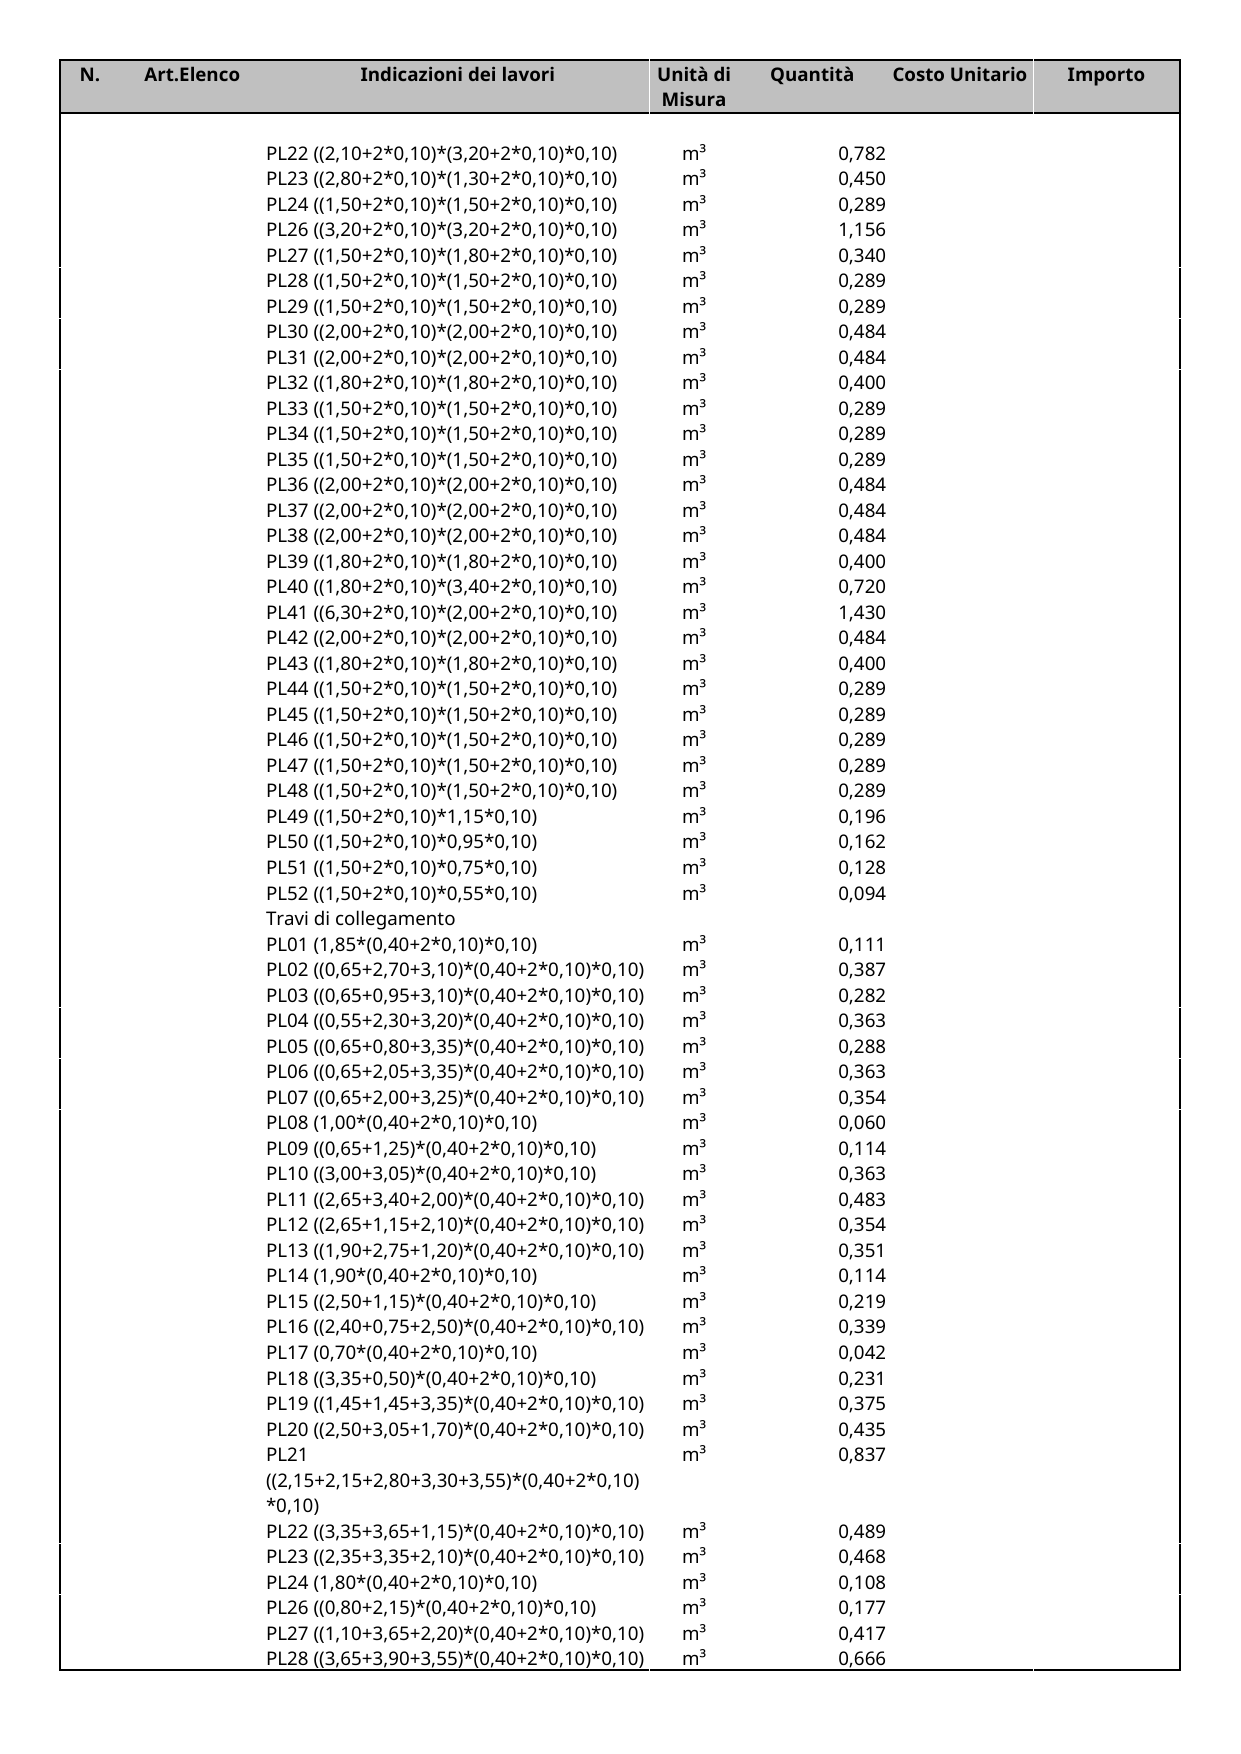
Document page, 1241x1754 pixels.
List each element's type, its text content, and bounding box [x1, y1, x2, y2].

table_cell [1034, 1135, 1179, 1161]
table_cell PL30 ((2,00+2*0,10)*(2,00+2*0,10)*0,10) [266, 319, 649, 344]
table_cell [61, 1365, 118, 1390]
table_cell m³ [650, 446, 738, 472]
table_cell m³ [650, 1518, 738, 1543]
table_cell 0,289 [738, 421, 886, 446]
table_cell m³ [650, 344, 738, 369]
table_cell [118, 191, 266, 216]
table_cell 0,782 [738, 140, 886, 165]
table_cell 0,720 [738, 574, 886, 599]
table_cell 0,400 [738, 548, 886, 574]
table_cell [61, 1008, 118, 1033]
table_cell PL09 ((0,65+1,25)*(0,40+2*0,10)*0,10) [266, 1135, 649, 1161]
table_cell PL41 ((6,30+2*0,10)*(2,00+2*0,10)*0,10) [266, 599, 649, 625]
table_cell [886, 625, 1033, 650]
table_cell m³ [650, 1110, 738, 1135]
table_cell 0,219 [738, 1288, 886, 1314]
table_cell [1034, 242, 1179, 267]
table_cell [118, 1620, 266, 1646]
table_cell m³ [650, 548, 738, 574]
table_cell [1034, 1365, 1179, 1390]
table_cell PL12 ((2,65+1,15+2,10)*(0,40+2*0,10)*0,10) [266, 1212, 649, 1237]
table_cell 0,289 [738, 395, 886, 421]
table_cell [61, 1339, 118, 1365]
table_cell PL22 ((2,10+2*0,10)*(3,20+2*0,10)*0,10) [266, 140, 649, 165]
table_cell [1034, 1544, 1179, 1569]
table_cell m³ [650, 1441, 738, 1518]
table_cell [738, 905, 886, 931]
table_cell [886, 446, 1033, 472]
table_cell [118, 727, 266, 752]
table_cell [1034, 1569, 1179, 1594]
table_cell m³ [650, 1416, 738, 1441]
table_cell Travi di collegamento [266, 905, 649, 931]
table_cell [118, 1416, 266, 1441]
table_cell [61, 650, 118, 676]
table_cell [886, 191, 1033, 216]
table_cell PL16 ((2,40+0,75+2,50)*(0,40+2*0,10)*0,10) [266, 1314, 649, 1339]
table_cell 0,114 [738, 1135, 886, 1161]
table_cell [886, 829, 1033, 854]
table_cell PL32 ((1,80+2*0,10)*(1,80+2*0,10)*0,10) [266, 370, 649, 395]
table_cell PL33 ((1,50+2*0,10)*(1,50+2*0,10)*0,10) [266, 395, 649, 421]
table_cell [1034, 1314, 1179, 1339]
table_cell [118, 1033, 266, 1058]
table_cell [1034, 599, 1179, 625]
table_cell [61, 829, 118, 854]
table_cell [61, 854, 118, 880]
table_cell [61, 1033, 118, 1058]
table_cell [118, 421, 266, 446]
table_cell [118, 216, 266, 242]
table_cell m³ [650, 1161, 738, 1186]
table_cell PL36 ((2,00+2*0,10)*(2,00+2*0,10)*0,10) [266, 472, 649, 497]
table_cell m³ [650, 752, 738, 778]
table_cell 0,114 [738, 1263, 886, 1288]
table_cell 0,666 [738, 1646, 886, 1669]
table_cell PL43 ((1,80+2*0,10)*(1,80+2*0,10)*0,10) [266, 650, 649, 676]
table_cell [1034, 854, 1179, 880]
table_cell m³ [650, 1620, 738, 1646]
table_cell [61, 1544, 118, 1569]
table_cell [118, 472, 266, 497]
table_cell [61, 1595, 118, 1620]
table_cell [61, 982, 118, 1007]
table_cell [1034, 676, 1179, 701]
table_cell 0,400 [738, 370, 886, 395]
table_cell PL46 ((1,50+2*0,10)*(1,50+2*0,10)*0,10) [266, 727, 649, 752]
table_cell [886, 1595, 1033, 1620]
table_cell [886, 114, 1033, 140]
table_cell [61, 191, 118, 216]
table_cell 0,108 [738, 1569, 886, 1594]
table_cell [1034, 1441, 1179, 1518]
table_cell 0,231 [738, 1365, 886, 1390]
table_cell PL02 ((0,65+2,70+3,10)*(0,40+2*0,10)*0,10) [266, 956, 649, 982]
table_cell [1034, 1416, 1179, 1441]
table_cell [1034, 727, 1179, 752]
table_cell [1034, 803, 1179, 829]
table_cell [61, 370, 118, 395]
table_cell PL35 ((1,50+2*0,10)*(1,50+2*0,10)*0,10) [266, 446, 649, 472]
table_cell [118, 905, 266, 931]
table_cell [118, 1212, 266, 1237]
table_cell [61, 1518, 118, 1543]
table_cell [118, 165, 266, 191]
table_cell [1034, 574, 1179, 599]
table_cell [61, 956, 118, 982]
table_cell [118, 1008, 266, 1033]
table_cell [1034, 829, 1179, 854]
table_cell [886, 956, 1033, 982]
table_cell m³ [650, 1212, 738, 1237]
table_cell [886, 727, 1033, 752]
table_cell 1,156 [738, 216, 886, 242]
table_cell [61, 421, 118, 446]
table_cell PL37 ((2,00+2*0,10)*(2,00+2*0,10)*0,10) [266, 497, 649, 523]
table_cell [886, 1620, 1033, 1646]
table_cell [61, 1390, 118, 1416]
table_cell PL20 ((2,50+3,05+1,70)*(0,40+2*0,10)*0,10) [266, 1416, 649, 1441]
table_cell [886, 1033, 1033, 1058]
table_cell m³ [650, 268, 738, 293]
table_cell [886, 268, 1033, 293]
table_cell [61, 905, 118, 931]
table_cell PL24 ((1,50+2*0,10)*(1,50+2*0,10)*0,10) [266, 191, 649, 216]
table_cell m³ [650, 1314, 738, 1339]
table_cell [886, 1441, 1033, 1518]
table_cell [118, 1595, 266, 1620]
table_cell [886, 905, 1033, 931]
table_cell [1034, 880, 1179, 905]
table_cell PL42 ((2,00+2*0,10)*(2,00+2*0,10)*0,10) [266, 625, 649, 650]
table_cell m³ [650, 1390, 738, 1416]
table_cell m³ [650, 1595, 738, 1620]
table_cell [61, 1416, 118, 1441]
table_cell [650, 114, 738, 140]
table_cell PL51 ((1,50+2*0,10)*0,75*0,10) [266, 854, 649, 880]
table_cell [886, 752, 1033, 778]
table_cell [118, 1314, 266, 1339]
table_cell [118, 1544, 266, 1569]
table_cell PL24 (1,80*(0,40+2*0,10)*0,10) [266, 1569, 649, 1594]
table_cell [61, 931, 118, 956]
table_cell [118, 1390, 266, 1416]
table_cell m³ [650, 599, 738, 625]
table_cell [61, 395, 118, 421]
table_cell 0,450 [738, 165, 886, 191]
table_cell [61, 625, 118, 650]
table_cell m³ [650, 421, 738, 446]
table_cell m³ [650, 880, 738, 905]
table_cell 0,289 [738, 446, 886, 472]
table_cell 0,363 [738, 1008, 886, 1033]
table_cell m³ [650, 523, 738, 548]
table_cell [886, 1212, 1033, 1237]
table_cell [118, 778, 266, 803]
table_cell [118, 497, 266, 523]
table_cell [886, 319, 1033, 344]
table_header N. [61, 61, 118, 112]
table_cell m³ [650, 370, 738, 395]
table_cell m³ [650, 472, 738, 497]
table_cell [1034, 293, 1179, 318]
table_cell [738, 114, 886, 140]
table_cell [650, 905, 738, 931]
table_cell 0,484 [738, 344, 886, 369]
table_cell 0,354 [738, 1084, 886, 1109]
table_cell [1034, 752, 1179, 778]
table_cell 0,289 [738, 191, 886, 216]
table_cell [886, 1646, 1033, 1669]
table_cell [886, 1237, 1033, 1263]
table_cell [61, 701, 118, 727]
table_cell [61, 803, 118, 829]
table_cell [886, 1569, 1033, 1594]
table_cell [1034, 625, 1179, 650]
table_cell [118, 370, 266, 395]
table_cell [118, 446, 266, 472]
table_cell 0,400 [738, 650, 886, 676]
table_cell m³ [650, 650, 738, 676]
table_cell 0,387 [738, 956, 886, 982]
table_cell [61, 1646, 118, 1669]
table_cell 0,375 [738, 1390, 886, 1416]
table_cell m³ [650, 982, 738, 1007]
table_header Costo Unitario [886, 61, 1033, 112]
table_cell [61, 1135, 118, 1161]
table_cell 0,484 [738, 523, 886, 548]
table_cell [118, 701, 266, 727]
table_cell [886, 344, 1033, 369]
table_cell [886, 1161, 1033, 1186]
table_cell [886, 293, 1033, 318]
table_cell 0,289 [738, 752, 886, 778]
table_cell [886, 1314, 1033, 1339]
table_cell [61, 472, 118, 497]
table_cell [61, 676, 118, 701]
table_cell [61, 293, 118, 318]
table_cell 0,351 [738, 1237, 886, 1263]
table_cell 0,339 [738, 1314, 886, 1339]
table_cell PL40 ((1,80+2*0,10)*(3,40+2*0,10)*0,10) [266, 574, 649, 599]
table_cell m³ [650, 191, 738, 216]
table_cell PL34 ((1,50+2*0,10)*(1,50+2*0,10)*0,10) [266, 421, 649, 446]
table_cell 0,354 [738, 1212, 886, 1237]
table_cell [1034, 1518, 1179, 1543]
table_cell [886, 548, 1033, 574]
table_cell [1034, 1186, 1179, 1212]
table_cell [118, 548, 266, 574]
table_cell [886, 1416, 1033, 1441]
table_cell PL44 ((1,50+2*0,10)*(1,50+2*0,10)*0,10) [266, 676, 649, 701]
table_cell [118, 1569, 266, 1594]
table_cell [61, 1186, 118, 1212]
table_cell [118, 1135, 266, 1161]
table_cell m³ [650, 803, 738, 829]
table_cell PL11 ((2,65+3,40+2,00)*(0,40+2*0,10)*0,10) [266, 1186, 649, 1212]
table_cell 0,042 [738, 1339, 886, 1365]
table_cell m³ [650, 1339, 738, 1365]
table_cell PL39 ((1,80+2*0,10)*(1,80+2*0,10)*0,10) [266, 548, 649, 574]
table_cell [1034, 216, 1179, 242]
table_cell PL27 ((1,50+2*0,10)*(1,80+2*0,10)*0,10) [266, 242, 649, 267]
table_cell [266, 114, 649, 140]
table_cell PL26 ((0,80+2,15)*(0,40+2*0,10)*0,10) [266, 1595, 649, 1620]
table_cell m³ [650, 395, 738, 421]
table_cell [118, 1263, 266, 1288]
table_cell [118, 114, 266, 140]
table_cell 0,289 [738, 701, 886, 727]
table_cell [118, 1365, 266, 1390]
table_cell m³ [650, 1084, 738, 1109]
table_cell [886, 574, 1033, 599]
table_cell PL22 ((3,35+3,65+1,15)*(0,40+2*0,10)*0,10) [266, 1518, 649, 1543]
table_cell [61, 1110, 118, 1135]
table_cell m³ [650, 1135, 738, 1161]
table_cell m³ [650, 1365, 738, 1390]
table_cell [61, 216, 118, 242]
table_cell [1034, 1237, 1179, 1263]
table_cell [1034, 650, 1179, 676]
table_cell [118, 625, 266, 650]
table_cell m³ [650, 1033, 738, 1058]
table_cell [1034, 523, 1179, 548]
table_cell [886, 472, 1033, 497]
table_cell [1034, 140, 1179, 165]
table_header Indicazioni dei lavori [266, 61, 649, 112]
table_cell [1034, 1008, 1179, 1033]
table_cell 0,282 [738, 982, 886, 1007]
table_cell [118, 854, 266, 880]
table_cell [1034, 905, 1179, 931]
table_cell PL06 ((0,65+2,05+3,35)*(0,40+2*0,10)*0,10) [266, 1059, 649, 1084]
table_cell [886, 778, 1033, 803]
table_cell PL23 ((2,35+3,35+2,10)*(0,40+2*0,10)*0,10) [266, 1544, 649, 1569]
table_cell [1034, 701, 1179, 727]
table_cell PL03 ((0,65+0,95+3,10)*(0,40+2*0,10)*0,10) [266, 982, 649, 1007]
table_cell [886, 1059, 1033, 1084]
table_cell m³ [650, 727, 738, 752]
table_cell m³ [650, 216, 738, 242]
table_cell m³ [650, 165, 738, 191]
table_cell m³ [650, 1288, 738, 1314]
table_cell m³ [650, 701, 738, 727]
table_cell [61, 574, 118, 599]
table_cell 0,435 [738, 1416, 886, 1441]
table_cell m³ [650, 1263, 738, 1288]
table_cell [1034, 1390, 1179, 1416]
table_cell [61, 1569, 118, 1594]
table_cell PL47 ((1,50+2*0,10)*(1,50+2*0,10)*0,10) [266, 752, 649, 778]
table_cell PL38 ((2,00+2*0,10)*(2,00+2*0,10)*0,10) [266, 523, 649, 548]
table_cell PL48 ((1,50+2*0,10)*(1,50+2*0,10)*0,10) [266, 778, 649, 803]
table_cell m³ [650, 931, 738, 956]
table_cell [1034, 1033, 1179, 1058]
table_cell m³ [650, 1544, 738, 1569]
table_cell 0,289 [738, 268, 886, 293]
table_cell PL15 ((2,50+1,15)*(0,40+2*0,10)*0,10) [266, 1288, 649, 1314]
table_cell 0,111 [738, 931, 886, 956]
table_cell m³ [650, 829, 738, 854]
table_cell [1034, 1288, 1179, 1314]
table_cell 0,484 [738, 497, 886, 523]
table_cell [1034, 191, 1179, 216]
table_cell [1034, 446, 1179, 472]
table_cell PL08 (1,00*(0,40+2*0,10)*0,10) [266, 1110, 649, 1135]
table_cell [1034, 1595, 1179, 1620]
table_cell [1034, 1263, 1179, 1288]
table_cell m³ [650, 1237, 738, 1263]
table_cell [1034, 114, 1179, 140]
table_cell PL14 (1,90*(0,40+2*0,10)*0,10) [266, 1263, 649, 1288]
table_cell PL31 ((2,00+2*0,10)*(2,00+2*0,10)*0,10) [266, 344, 649, 369]
table_cell [886, 421, 1033, 446]
table_cell [1034, 778, 1179, 803]
table_cell [61, 880, 118, 905]
table_cell [1034, 1620, 1179, 1646]
table_cell [886, 242, 1033, 267]
table_cell PL05 ((0,65+0,80+3,35)*(0,40+2*0,10)*0,10) [266, 1033, 649, 1058]
table_cell [118, 1646, 266, 1669]
table_cell [118, 242, 266, 267]
table_cell [1034, 370, 1179, 395]
table_cell [118, 140, 266, 165]
table_cell [61, 1441, 118, 1518]
table_cell m³ [650, 625, 738, 650]
table_cell m³ [650, 1186, 738, 1212]
table_cell [61, 446, 118, 472]
table_cell 0,484 [738, 625, 886, 650]
table_cell [118, 1441, 266, 1518]
table_cell PL29 ((1,50+2*0,10)*(1,50+2*0,10)*0,10) [266, 293, 649, 318]
table_cell [886, 165, 1033, 191]
table_cell [61, 752, 118, 778]
table_cell [61, 140, 118, 165]
table_cell m³ [650, 140, 738, 165]
table_cell [118, 803, 266, 829]
table_cell PL26 ((3,20+2*0,10)*(3,20+2*0,10)*0,10) [266, 216, 649, 242]
table_header Importo [1034, 61, 1179, 112]
table_cell 0,489 [738, 1518, 886, 1543]
table_cell PL50 ((1,50+2*0,10)*0,95*0,10) [266, 829, 649, 854]
table_cell [61, 1212, 118, 1237]
table_cell [118, 523, 266, 548]
table_cell [1034, 1646, 1179, 1669]
table_cell PL45 ((1,50+2*0,10)*(1,50+2*0,10)*0,10) [266, 701, 649, 727]
table_cell [118, 752, 266, 778]
table_cell 0,289 [738, 676, 886, 701]
table_cell [1034, 497, 1179, 523]
table_cell m³ [650, 854, 738, 880]
table_cell [61, 1263, 118, 1288]
table_cell [886, 523, 1033, 548]
table_header Art.Elenco [118, 61, 266, 112]
table_cell [1034, 1110, 1179, 1135]
table_cell [886, 1288, 1033, 1314]
table_cell PL28 ((3,65+3,90+3,55)*(0,40+2*0,10)*0,10) [266, 1646, 649, 1669]
table_cell [118, 574, 266, 599]
table_cell [1034, 268, 1179, 293]
table_cell [886, 650, 1033, 676]
table_cell [118, 1339, 266, 1365]
table_cell [1034, 548, 1179, 574]
table_header Quantità [738, 61, 886, 112]
table_cell [886, 931, 1033, 956]
table_cell 0,289 [738, 778, 886, 803]
table_cell [118, 1059, 266, 1084]
table_cell [1034, 421, 1179, 446]
table_cell [61, 523, 118, 548]
table_cell m³ [650, 676, 738, 701]
table_cell [886, 1339, 1033, 1365]
table_cell [118, 982, 266, 1007]
table_cell [1034, 982, 1179, 1007]
table_cell [61, 599, 118, 625]
table_cell [886, 1544, 1033, 1569]
table_cell PL07 ((0,65+2,00+3,25)*(0,40+2*0,10)*0,10) [266, 1084, 649, 1109]
table_cell 0,094 [738, 880, 886, 905]
table_cell [61, 242, 118, 267]
table_cell 0,484 [738, 319, 886, 344]
table_cell [1034, 1212, 1179, 1237]
table_cell [886, 140, 1033, 165]
table_cell [118, 319, 266, 344]
table_cell 0,289 [738, 727, 886, 752]
table_cell [1034, 344, 1179, 369]
table_cell [886, 1186, 1033, 1212]
table_cell 0,177 [738, 1595, 886, 1620]
table_cell [886, 1390, 1033, 1416]
table_cell [118, 293, 266, 318]
table_cell [886, 1135, 1033, 1161]
table_cell [118, 931, 266, 956]
table_cell [886, 1365, 1033, 1390]
table_cell [886, 880, 1033, 905]
table_cell [1034, 319, 1179, 344]
table_cell [61, 1620, 118, 1646]
table_cell [1034, 165, 1179, 191]
table_cell [1034, 1339, 1179, 1365]
table_cell 0,483 [738, 1186, 886, 1212]
table_cell m³ [650, 778, 738, 803]
table_cell [61, 548, 118, 574]
table_cell [886, 1263, 1033, 1288]
table_cell [61, 114, 118, 140]
table_cell 0,340 [738, 242, 886, 267]
table_cell m³ [650, 1646, 738, 1669]
table_cell [886, 1008, 1033, 1033]
table_cell PL52 ((1,50+2*0,10)*0,55*0,10) [266, 880, 649, 905]
table_cell [118, 1288, 266, 1314]
table_cell [1034, 1161, 1179, 1186]
table_cell [61, 1084, 118, 1109]
table_cell 1,430 [738, 599, 886, 625]
table_cell [1034, 395, 1179, 421]
table_cell [61, 268, 118, 293]
table_cell PL28 ((1,50+2*0,10)*(1,50+2*0,10)*0,10) [266, 268, 649, 293]
table_cell m³ [650, 293, 738, 318]
table_cell [1034, 1084, 1179, 1109]
table_cell m³ [650, 319, 738, 344]
table_cell [118, 1161, 266, 1186]
table_cell m³ [650, 242, 738, 267]
table_cell [118, 829, 266, 854]
table_cell m³ [650, 1569, 738, 1594]
table_cell 0,288 [738, 1033, 886, 1058]
table_cell 0,289 [738, 293, 886, 318]
table_cell 0,417 [738, 1620, 886, 1646]
table_cell [118, 599, 266, 625]
table_cell [118, 344, 266, 369]
table_cell PL27 ((1,10+3,65+2,20)*(0,40+2*0,10)*0,10) [266, 1620, 649, 1646]
table_cell [886, 701, 1033, 727]
table_cell [886, 216, 1033, 242]
table_cell [118, 1518, 266, 1543]
table_cell m³ [650, 956, 738, 982]
table_cell [61, 497, 118, 523]
table_cell [61, 1059, 118, 1084]
table_cell m³ [650, 1008, 738, 1033]
table_cell PL01 (1,85*(0,40+2*0,10)*0,10) [266, 931, 649, 956]
table_cell [886, 370, 1033, 395]
table_cell [61, 165, 118, 191]
table_cell [118, 1186, 266, 1212]
table_cell [118, 880, 266, 905]
table_cell [886, 395, 1033, 421]
table_cell [61, 1314, 118, 1339]
table_cell PL19 ((1,45+1,45+3,35)*(0,40+2*0,10)*0,10) [266, 1390, 649, 1416]
table_cell PL49 ((1,50+2*0,10)*1,15*0,10) [266, 803, 649, 829]
table_cell PL04 ((0,55+2,30+3,20)*(0,40+2*0,10)*0,10) [266, 1008, 649, 1033]
table_cell [1034, 956, 1179, 982]
table_cell [61, 1237, 118, 1263]
table_cell [61, 727, 118, 752]
table_cell [886, 854, 1033, 880]
table_cell [886, 1110, 1033, 1135]
table_cell [61, 778, 118, 803]
table_cell [886, 1518, 1033, 1543]
table_cell m³ [650, 574, 738, 599]
table_cell [886, 599, 1033, 625]
table_cell [886, 1084, 1033, 1109]
table_cell [61, 344, 118, 369]
table_cell 0,162 [738, 829, 886, 854]
table_cell PL23 ((2,80+2*0,10)*(1,30+2*0,10)*0,10) [266, 165, 649, 191]
table_cell [61, 319, 118, 344]
table_cell [118, 650, 266, 676]
table_cell 0,484 [738, 472, 886, 497]
table_cell PL10 ((3,00+3,05)*(0,40+2*0,10)*0,10) [266, 1161, 649, 1186]
table_cell [118, 1110, 266, 1135]
table_header Unità di Misura [650, 61, 738, 112]
table_cell [1034, 472, 1179, 497]
table_cell 0,363 [738, 1059, 886, 1084]
table_cell m³ [650, 1059, 738, 1084]
table_cell [118, 956, 266, 982]
table_cell [61, 1161, 118, 1186]
table_cell [118, 1237, 266, 1263]
table_cell [886, 497, 1033, 523]
table_cell 0,196 [738, 803, 886, 829]
table_cell PL17 (0,70*(0,40+2*0,10)*0,10) [266, 1339, 649, 1365]
table_cell [118, 268, 266, 293]
table_cell 0,060 [738, 1110, 886, 1135]
table_cell 0,837 [738, 1441, 886, 1518]
table_cell [1034, 1059, 1179, 1084]
table_cell [1034, 931, 1179, 956]
table_cell PL18 ((3,35+0,50)*(0,40+2*0,10)*0,10) [266, 1365, 649, 1390]
table_cell 0,363 [738, 1161, 886, 1186]
table_cell 0,128 [738, 854, 886, 880]
table_cell PL13 ((1,90+2,75+1,20)*(0,40+2*0,10)*0,10) [266, 1237, 649, 1263]
table_cell 0,468 [738, 1544, 886, 1569]
table_cell [61, 1288, 118, 1314]
table_cell [118, 676, 266, 701]
table_cell [118, 395, 266, 421]
table_cell [118, 1084, 266, 1109]
table_cell m³ [650, 497, 738, 523]
table_cell [886, 803, 1033, 829]
table_cell [886, 676, 1033, 701]
table_cell PL21 ((2,15+2,15+2,80+3,30+3,55)*(0,40+2*0,10)*0,10) [266, 1441, 649, 1518]
table_cell [886, 982, 1033, 1007]
